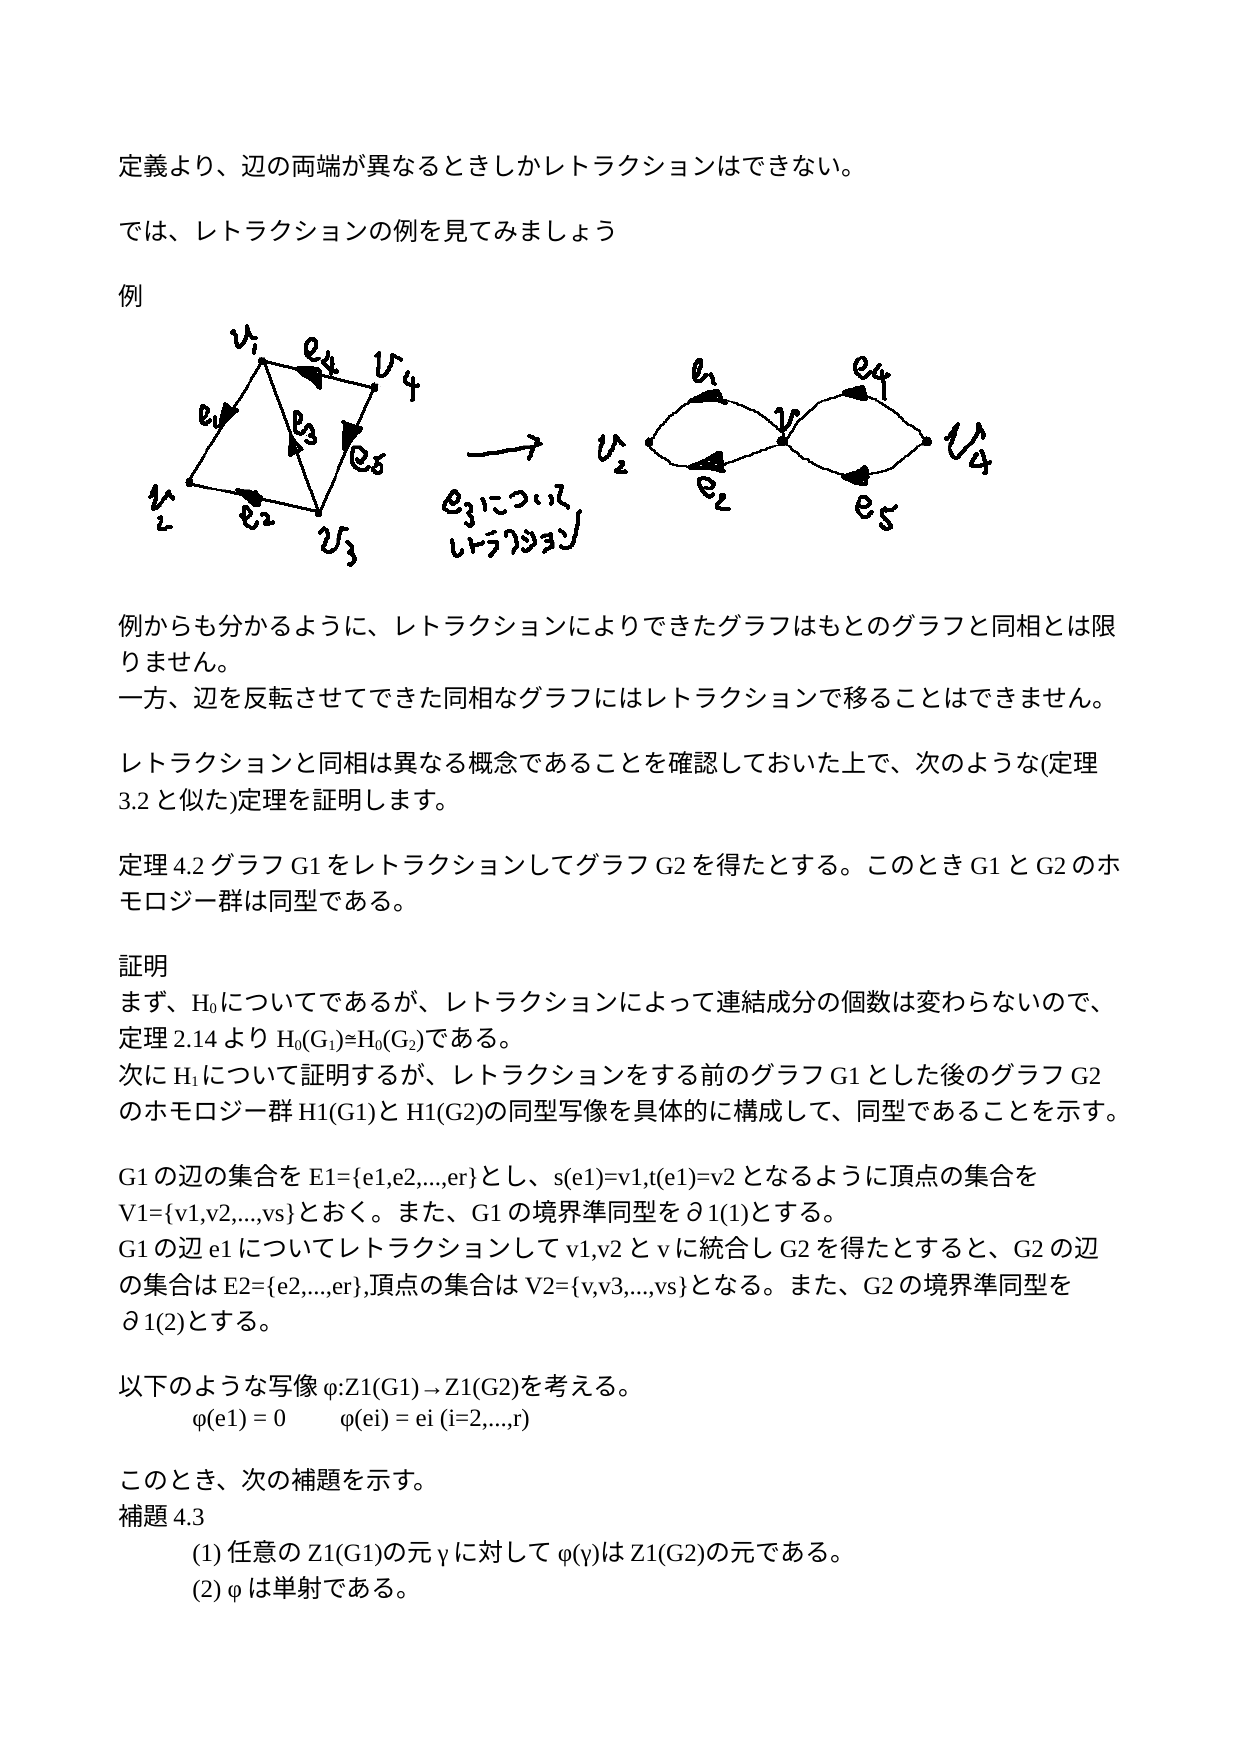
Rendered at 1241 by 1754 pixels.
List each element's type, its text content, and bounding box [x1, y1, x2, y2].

text G1の辺の集合をE1={e1,e2,...,er}とし、s(e1)=v1,t(e1)=v2となるように頂点の集合をV1={v1,v2,...,vs}とおく。また、G1の境界準同型を∂1(1)とする。 [118, 1156, 1122, 1229]
text 以下のような写像φ:Z1(G1)→Z1(G2)を考える。 [118, 1366, 1122, 1403]
text 一方、辺を反転させてできた同相なグラフにはレトラクションで移ることはできません。 [118, 679, 1122, 715]
text 証明 [118, 946, 1122, 983]
text 補題4.3 [118, 1496, 1122, 1533]
text まず、H0についてであるが、レトラクションによって連結成分の個数は変わらないので、定理2.14よりH0(G1)≅H0(G2)である。 [118, 983, 1122, 1055]
text G1の辺e1についてレトラクションしてv1,v2とvに統合しG2を得たとすると、G2の辺の集合はE2={e2,...,er},頂点の集合はV2={v,v3,...,vs}となる。また、G2の境界準同型を∂1(2)とする。 [118, 1229, 1122, 1338]
text では、レトラクションの例を見てみましょう [118, 212, 1122, 248]
text 例からも分かるように、レトラクションによりできたグラフはもとのグラフと同相とは限りません。 [118, 606, 1122, 679]
text 定理4.2 グラフG1をレトラクションしてグラフG2を得たとする。このときG1とG2のホモロジー群は同型である。 [118, 845, 1122, 918]
text レトラクションと同相は異なる概念であることを確認しておいた上で、次のような(定理3.2と似た)定理を証明します。 [118, 744, 1122, 816]
text 定義より、辺の両端が異なるときしかレトラクションはできない。 [118, 147, 1122, 183]
text このとき、次の補題を示す。 [118, 1460, 1122, 1496]
text φ(e1) = 0 φ(ei) = ei (i=2,...,r) [118, 1403, 1122, 1431]
text (2) φは単射である。 [118, 1569, 1122, 1605]
text 次にH1について証明するが、レトラクションをする前のグラフG1とした後のグラフG2のホモロジー群H1(G1)とH1(G2)の同型写像を具体的に構成して、同型であることを示す。 [118, 1055, 1122, 1128]
text (1) 任意のZ1(G1)の元γに対してφ(γ)はZ1(G2)の元である。 [118, 1533, 1122, 1569]
text 例 [118, 277, 1122, 313]
picture [118, 313, 1123, 578]
